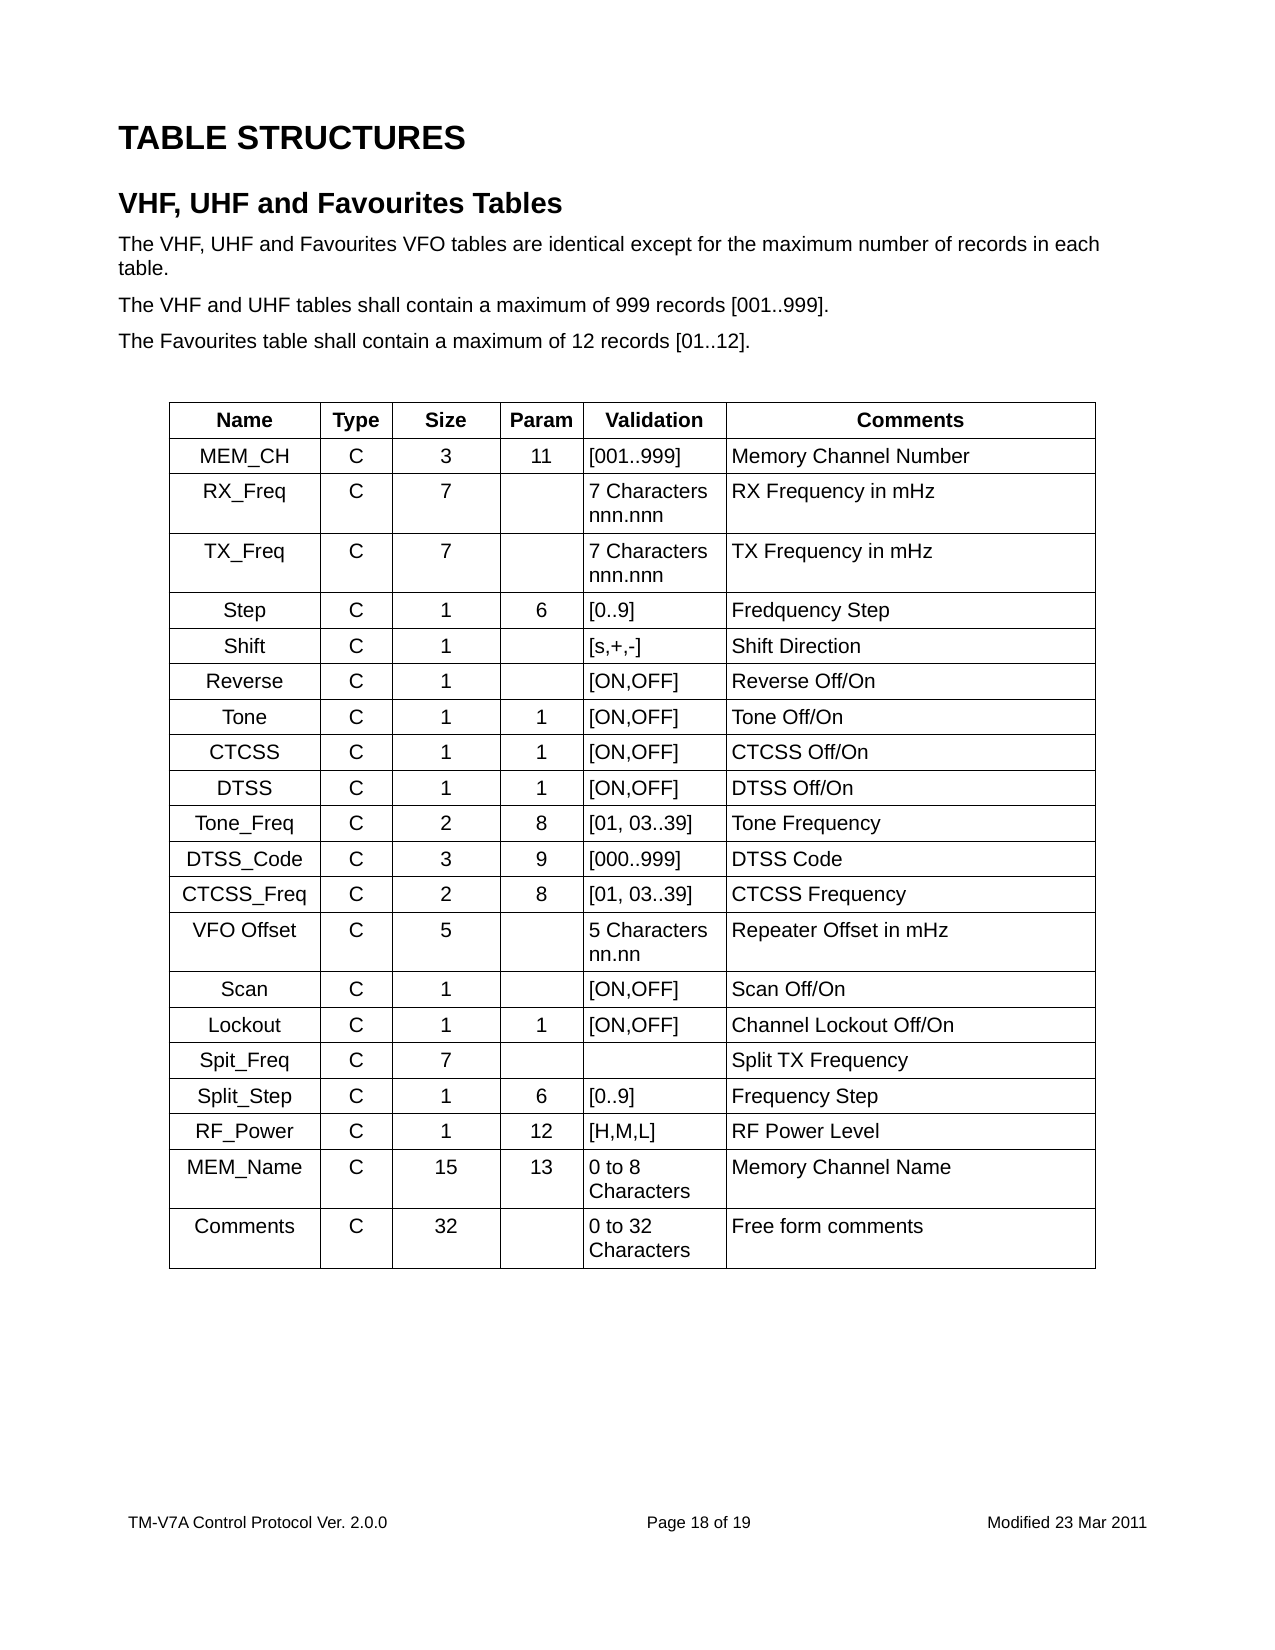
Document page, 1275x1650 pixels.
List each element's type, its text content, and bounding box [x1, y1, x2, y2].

table_cell [H,M,L] [584, 1114, 726, 1149]
table_cell C [321, 913, 392, 971]
table_cell 7 [393, 1043, 500, 1078]
table_cell Tone Frequency [727, 806, 1095, 841]
table_cell [501, 629, 583, 663]
table_cell MEM_Name [170, 1150, 320, 1208]
table_cell TX Frequency in mHz [727, 534, 1095, 592]
table_cell RX_Freq [170, 474, 320, 533]
table_cell RF Power Level [727, 1114, 1095, 1149]
table_cell Shift Direction [727, 629, 1095, 663]
table_cell Memory Channel Name [727, 1150, 1095, 1208]
table_cell [ON,OFF] [584, 735, 726, 770]
table_cell [ON,OFF] [584, 664, 726, 699]
table_cell 15 [393, 1150, 500, 1208]
table_cell [s,+,-] [584, 629, 726, 663]
subtitle TABLE STRUCTURES [118, 118, 1157, 157]
table_cell Fredquency Step [727, 593, 1095, 628]
table_cell 3 [393, 842, 500, 876]
table_cell 7 Characters nnn.nnn [584, 474, 726, 533]
table_cell 1 [393, 664, 500, 699]
table_cell 7 [393, 534, 500, 592]
table_header Type [321, 403, 392, 438]
table_cell Split TX Frequency [727, 1043, 1095, 1078]
table_cell 1 [393, 593, 500, 628]
text The VHF and UHF tables shall contain a maximum of 999 records [001..999]. [118, 293, 1157, 317]
table_cell C [321, 1043, 392, 1078]
table_cell C [321, 1114, 392, 1149]
table_cell DTSS Code [727, 842, 1095, 876]
table_cell Step [170, 593, 320, 628]
table_cell [ON,OFF] [584, 972, 726, 1007]
table_cell 13 [501, 1150, 583, 1208]
table_cell RX Frequency in mHz [727, 474, 1095, 533]
table_cell MEM_CH [170, 439, 320, 473]
table_cell 1 [393, 972, 500, 1007]
table_cell C [321, 1079, 392, 1113]
table_cell [501, 1209, 583, 1268]
table_cell 1 [501, 771, 583, 805]
table_header Validation [584, 403, 726, 438]
table_cell Memory Channel Number [727, 439, 1095, 473]
table_cell DTSS [170, 771, 320, 805]
table_cell Free form comments [727, 1209, 1095, 1268]
table_cell 1 [393, 1114, 500, 1149]
table_cell [501, 474, 583, 533]
table_cell 3 [393, 439, 500, 473]
table_header Name [170, 403, 320, 438]
table_cell 0 to 32 Characters [584, 1209, 726, 1268]
table_cell 0 to 8 Characters [584, 1150, 726, 1208]
table_header Comments [727, 403, 1095, 438]
table_cell C [321, 842, 392, 876]
table_cell 1 [501, 700, 583, 734]
table_header Size [393, 403, 500, 438]
table_cell C [321, 1150, 392, 1208]
table_cell C [321, 806, 392, 841]
table_cell Reverse Off/On [727, 664, 1095, 699]
table_cell [501, 664, 583, 699]
table_cell Channel Lockout Off/On [727, 1008, 1095, 1042]
table_cell 11 [501, 439, 583, 473]
table_cell 1 [501, 735, 583, 770]
table_cell VFO Offset [170, 913, 320, 971]
table_cell C [321, 1008, 392, 1042]
table_cell [501, 534, 583, 592]
table_cell 5 [393, 913, 500, 971]
table_cell 2 [393, 806, 500, 841]
table_cell TX_Freq [170, 534, 320, 592]
table_cell Frequency Step [727, 1079, 1095, 1113]
table_cell 7 [393, 474, 500, 533]
table_cell [ON,OFF] [584, 1008, 726, 1042]
table_cell [501, 913, 583, 971]
table_cell 32 [393, 1209, 500, 1268]
table_cell 8 [501, 806, 583, 841]
table_cell C [321, 534, 392, 592]
table_cell DTSS_Code [170, 842, 320, 876]
table_cell [01, 03..39] [584, 877, 726, 912]
table_cell CTCSS Frequency [727, 877, 1095, 912]
table_cell 2 [393, 877, 500, 912]
table_cell 1 [393, 771, 500, 805]
table_cell C [321, 1209, 392, 1268]
table_cell Spit_Freq [170, 1043, 320, 1078]
table_cell [ON,OFF] [584, 700, 726, 734]
table_cell 6 [501, 1079, 583, 1113]
table_cell Split_Step [170, 1079, 320, 1113]
table_cell 9 [501, 842, 583, 876]
table_cell Tone_Freq [170, 806, 320, 841]
table_cell C [321, 664, 392, 699]
table_cell RF_Power [170, 1114, 320, 1149]
table_cell C [321, 735, 392, 770]
table_cell DTSS Off/On [727, 771, 1095, 805]
table_cell C [321, 877, 392, 912]
table_cell Tone [170, 700, 320, 734]
table_cell CTCSS [170, 735, 320, 770]
table_cell [000..999] [584, 842, 726, 876]
table_cell C [321, 439, 392, 473]
table_cell C [321, 771, 392, 805]
table_cell 8 [501, 877, 583, 912]
table_header Param [501, 403, 583, 438]
table_cell C [321, 474, 392, 533]
table_cell 1 [393, 700, 500, 734]
table_cell [0..9] [584, 593, 726, 628]
table_cell Reverse [170, 664, 320, 699]
table_cell CTCSS_Freq [170, 877, 320, 912]
table_cell 1 [393, 1079, 500, 1113]
table_cell Comments [170, 1209, 320, 1268]
subtitle VHF, UHF and Favourites Tables [118, 186, 1157, 220]
table_cell [501, 1043, 583, 1078]
table_cell Repeater Offset in mHz [727, 913, 1095, 971]
text The Favourites table shall contain a maximum of 12 records [01..12]. [118, 329, 1157, 353]
table_cell [0..9] [584, 1079, 726, 1113]
table_cell [584, 1043, 726, 1078]
table_cell 1 [393, 629, 500, 663]
table_cell 5 Characters nn.nn [584, 913, 726, 971]
table_cell [01, 03..39] [584, 806, 726, 841]
table_cell 1 [501, 1008, 583, 1042]
table_cell C [321, 593, 392, 628]
table_cell 6 [501, 593, 583, 628]
table_cell [501, 972, 583, 1007]
table_cell Scan Off/On [727, 972, 1095, 1007]
table_cell [001..999] [584, 439, 726, 473]
table_cell CTCSS Off/On [727, 735, 1095, 770]
table_cell Scan [170, 972, 320, 1007]
table_cell 7 Characters nnn.nnn [584, 534, 726, 592]
table_cell C [321, 700, 392, 734]
table_cell Lockout [170, 1008, 320, 1042]
table_cell [ON,OFF] [584, 771, 726, 805]
table_cell Shift [170, 629, 320, 663]
table_cell Tone Off/On [727, 700, 1095, 734]
table_cell 12 [501, 1114, 583, 1149]
table_cell 1 [393, 735, 500, 770]
text The VHF, UHF and Favourites VFO tables are identical except for the maximum number of records in each table. [118, 232, 1157, 280]
table_cell 1 [393, 1008, 500, 1042]
table_cell C [321, 629, 392, 663]
table_cell C [321, 972, 392, 1007]
